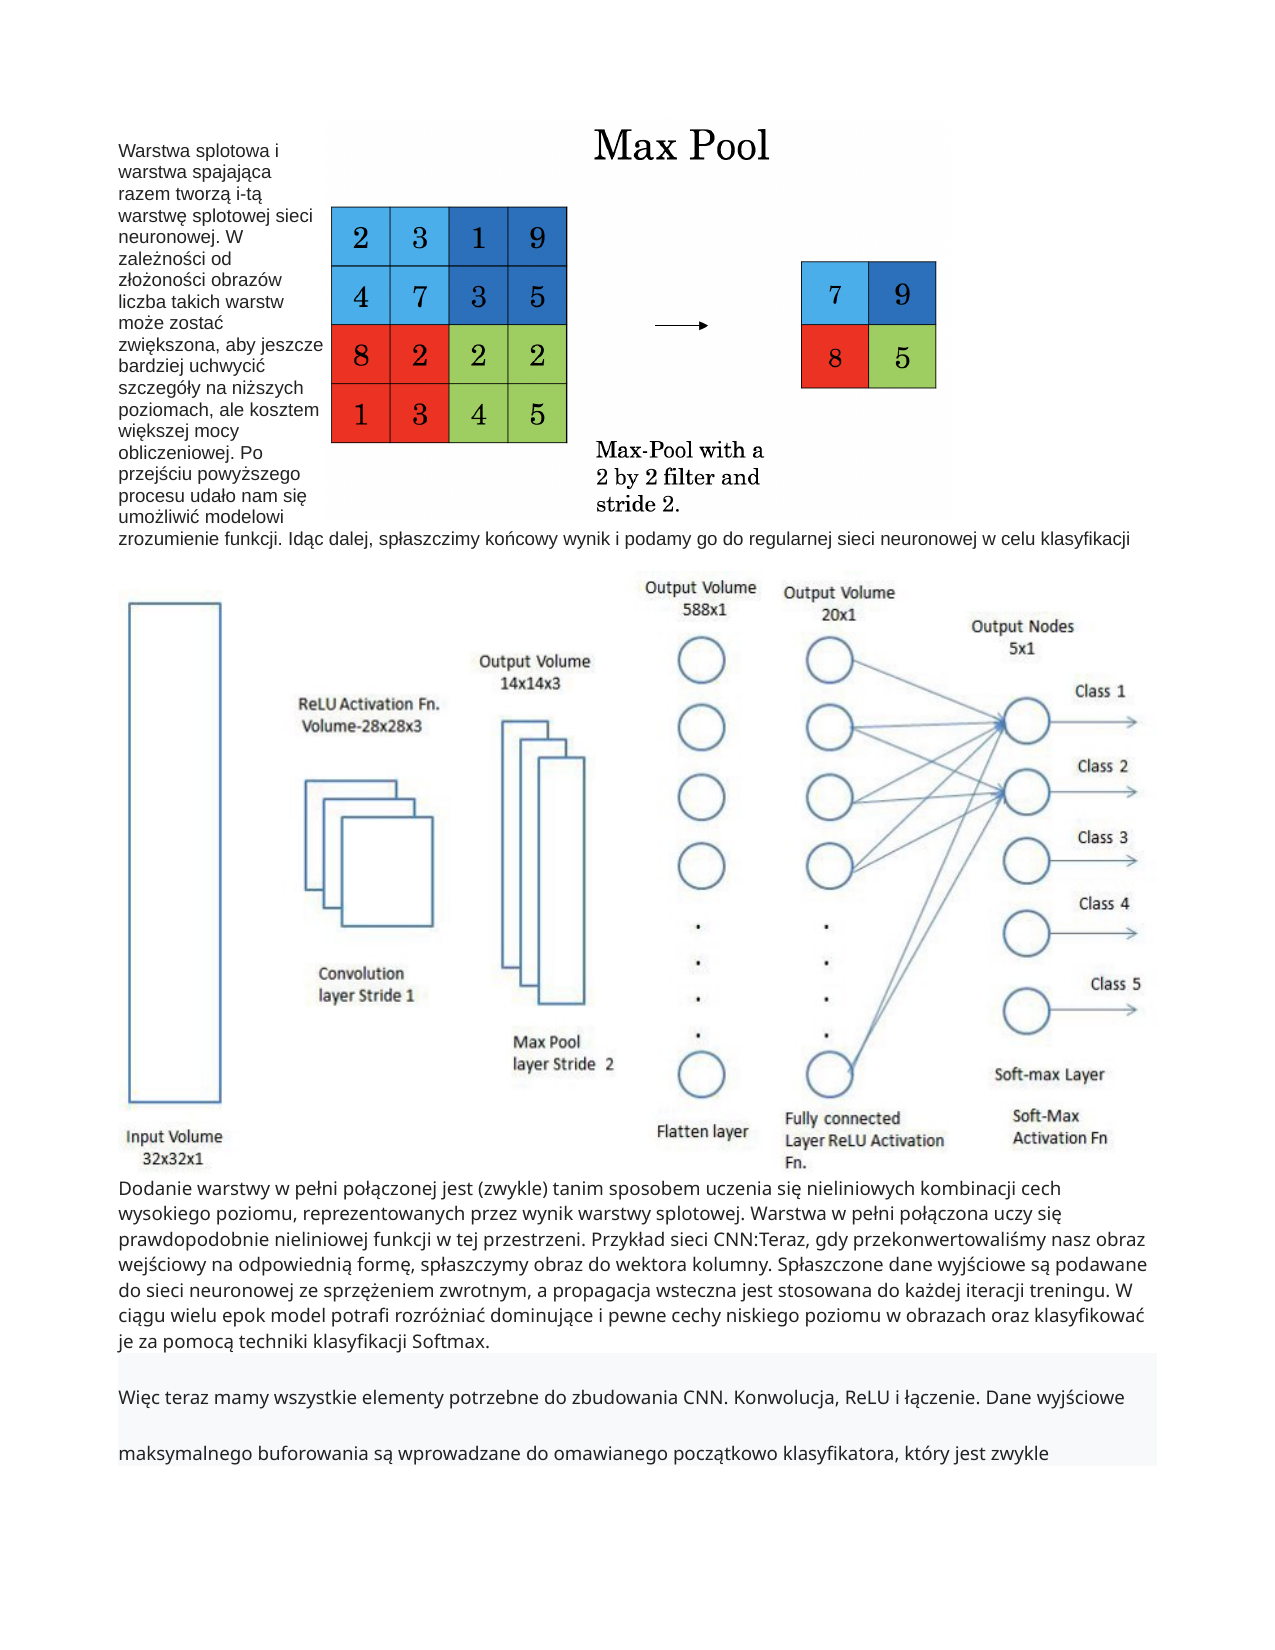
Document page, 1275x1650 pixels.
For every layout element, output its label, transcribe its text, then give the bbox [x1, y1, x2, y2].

picture [324, 118, 951, 521]
text Warstwa splotowa i warstwa spajająca razem tworzą i-tą warstwę splotowej sieci neuronowej. W zależności od złożoności obrazów liczba takich warstw może zostać zwiększona, aby jeszcze bardziej uchwycić szczegóły na niższych poziomach, ale kosztem większej mocy obliczeniowej. Po przejściu powyższego procesu udało nam się umożliwić modelowi zrozumienie funkcji. Idąc dalej, spłaszczimy końcowy wynik i podamy go do regularnej sieci neuronowej w celu klasyfikacji [118, 118, 1157, 549]
picture [118, 571, 1157, 1175]
text Więc teraz mamy wszystkie elementy potrzebne do zbudowania CNN. Konwolucja, ReLU i łączenie. Dane wyjściowe maksymalnego buforowania są wprowadzane do omawianego początkowo klasyfikatora, który jest zwykle [118, 1353, 1157, 1466]
text Dodanie warstwy w pełni połączonej jest (zwykle) tanim sposobem uczenia się nieliniowych kombinacji cech wysokiego poziomu, reprezentowanych przez wynik warstwy splotowej. Warstwa w pełni połączona uczy się prawdopodobnie nieliniowej funkcji w tej przestrzeni. Przykład sieci CNN:Teraz, gdy przekonwertowaliśmy nasz obraz wejściowy na odpowiednią formę, spłaszczymy obraz do wektora kolumny. Spłaszczone dane wyjściowe są podawane do sieci neuronowej ze sprzężeniem zwrotnym, a propagacja wsteczna jest stosowana do każdej iteracji treningu. W ciągu wielu epok model potrafi rozróżniać dominujące i pewne cechy niskiego poziomu w obrazach oraz klasyfikować je za pomocą techniki klasyfikacji Softmax. [118, 1175, 1157, 1353]
